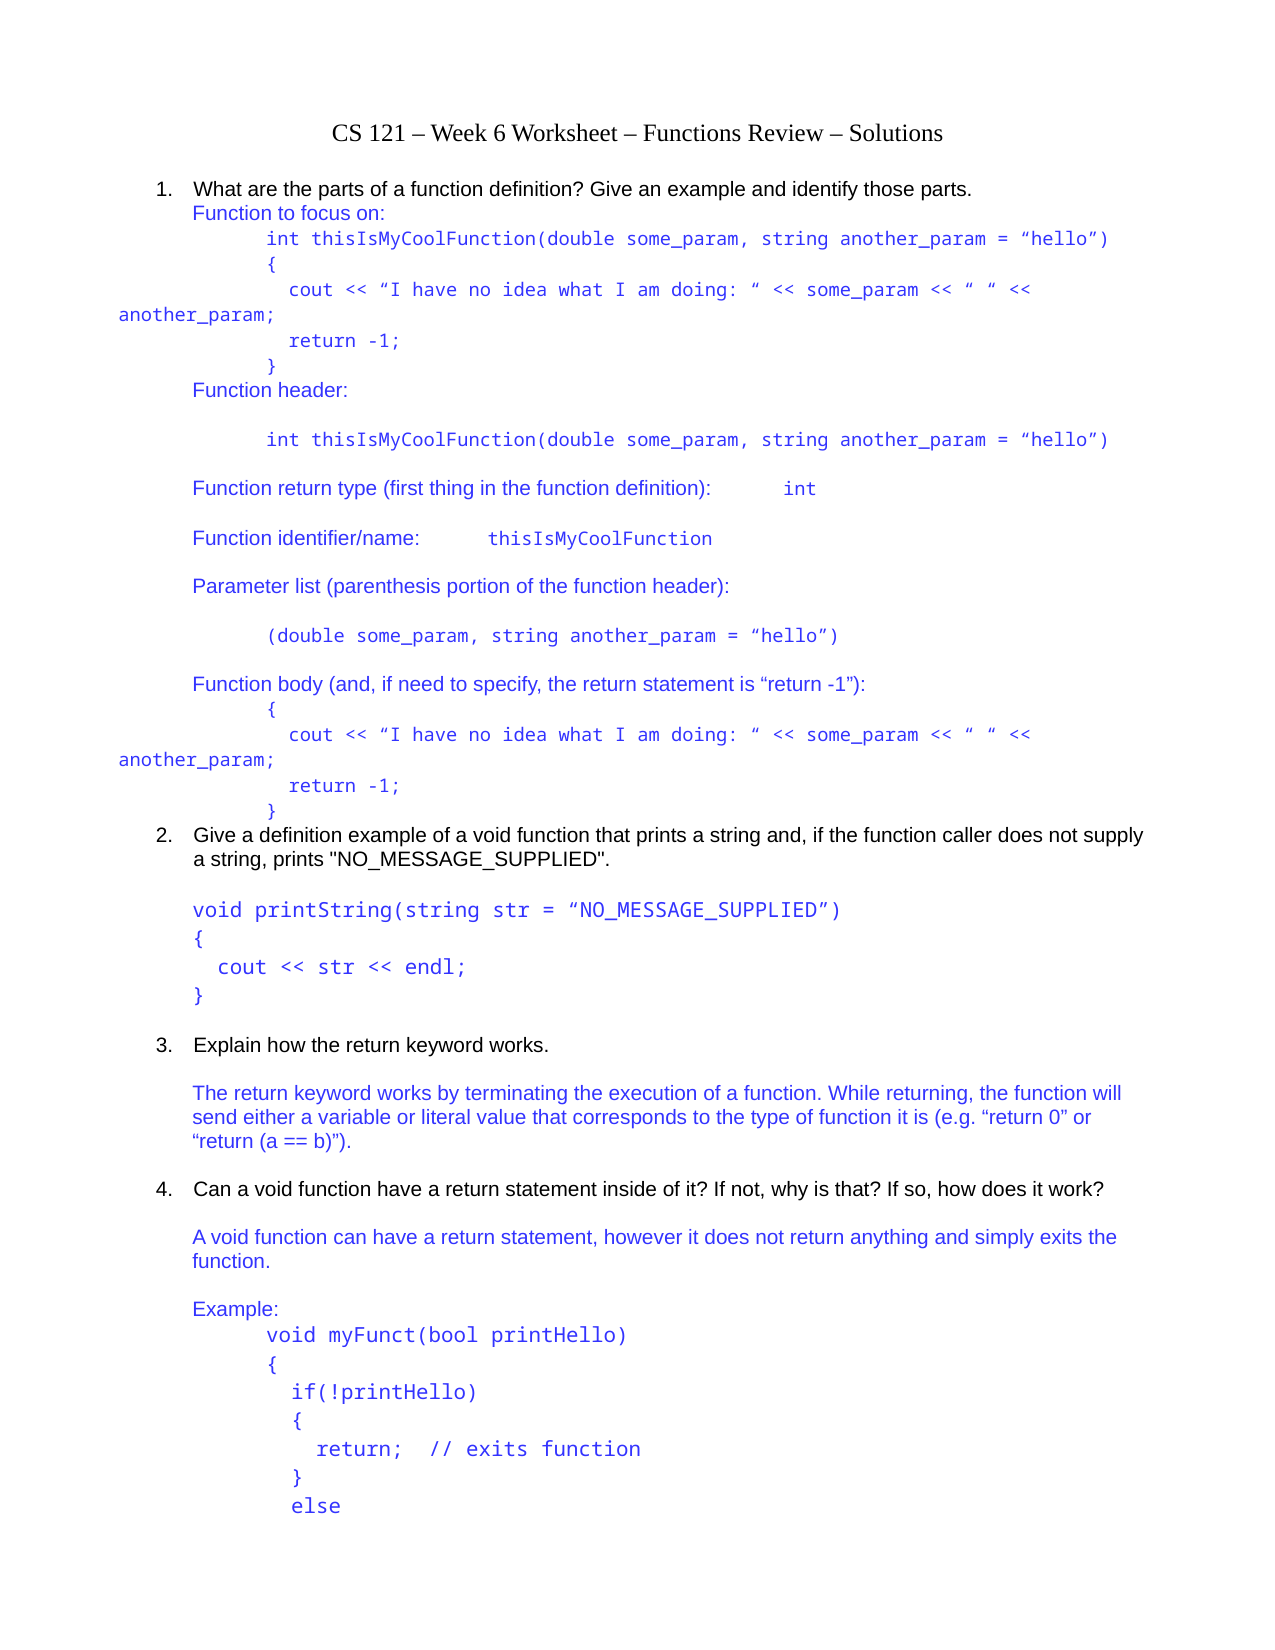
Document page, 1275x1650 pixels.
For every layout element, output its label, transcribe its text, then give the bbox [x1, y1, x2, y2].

text Parameter list (parenthesis portion of the function header): [118, 574, 1157, 598]
text A void function can have a return statement, however it does not return anything and simply exits the [118, 1224, 1157, 1248]
list Explain how the return keyword works. [156, 1033, 1157, 1057]
text Function identifier/name: thisIsMyCoolFunction [118, 525, 1157, 550]
text int thisIsMyCoolFunction(double some_param, string another_param = “hello”) [118, 225, 1157, 250]
text } [118, 352, 1157, 378]
text } [118, 1462, 1157, 1491]
text cout << “I have no idea what I am doing: “ << some_param << “ “ << another_param; [118, 721, 1157, 772]
text function. [118, 1248, 1157, 1272]
list Can a void function have a return statement inside of it? If not, why is that? If so, how does it work? [156, 1177, 1157, 1201]
text Example: [118, 1296, 1157, 1320]
text void printString(string str = “NO_MESSAGE_SUPPLIED”) [118, 895, 1157, 923]
text else [118, 1491, 1157, 1519]
text Function to focus on: [118, 201, 1157, 225]
list What are the parts of a function definition? Give an example and identify those parts. [156, 177, 1157, 201]
text } [118, 980, 1157, 1009]
text return -1; [118, 772, 1157, 798]
text { [118, 923, 1157, 952]
text cout << str << endl; [118, 952, 1157, 980]
text { [118, 1349, 1157, 1377]
text send either a variable or literal value that corresponds to the type of function it is (e.g. “return 0” or [118, 1105, 1157, 1129]
list Give a definition example of a void function that prints a string and, if the function caller does not supply a string, prints "NO_MESSAGE_SUPPLIED". [156, 823, 1157, 871]
text { [118, 696, 1157, 721]
text { [118, 1406, 1157, 1434]
text cout << “I have no idea what I am doing: “ << some_param << “ “ << another_param; [118, 276, 1157, 327]
text return -1; [118, 327, 1157, 352]
text Function return type (first thing in the function definition): int [118, 475, 1157, 501]
text The return keyword works by terminating the execution of a function. While returning, the function will [118, 1081, 1157, 1105]
text if(!printHello) [118, 1377, 1157, 1406]
text return; // exits function [118, 1434, 1157, 1462]
text “return (a == b)”). [118, 1129, 1157, 1153]
text { [118, 250, 1157, 276]
text Function body (and, if need to specify, the return statement is “return -1”): [118, 672, 1157, 696]
text void myFunct(bool printHello) [118, 1320, 1157, 1349]
text Function header: [118, 378, 1157, 402]
text int thisIsMyCoolFunction(double some_param, string another_param = “hello”) [118, 426, 1157, 451]
text } [118, 798, 1157, 823]
text (double some_param, string another_param = “hello”) [118, 622, 1157, 648]
